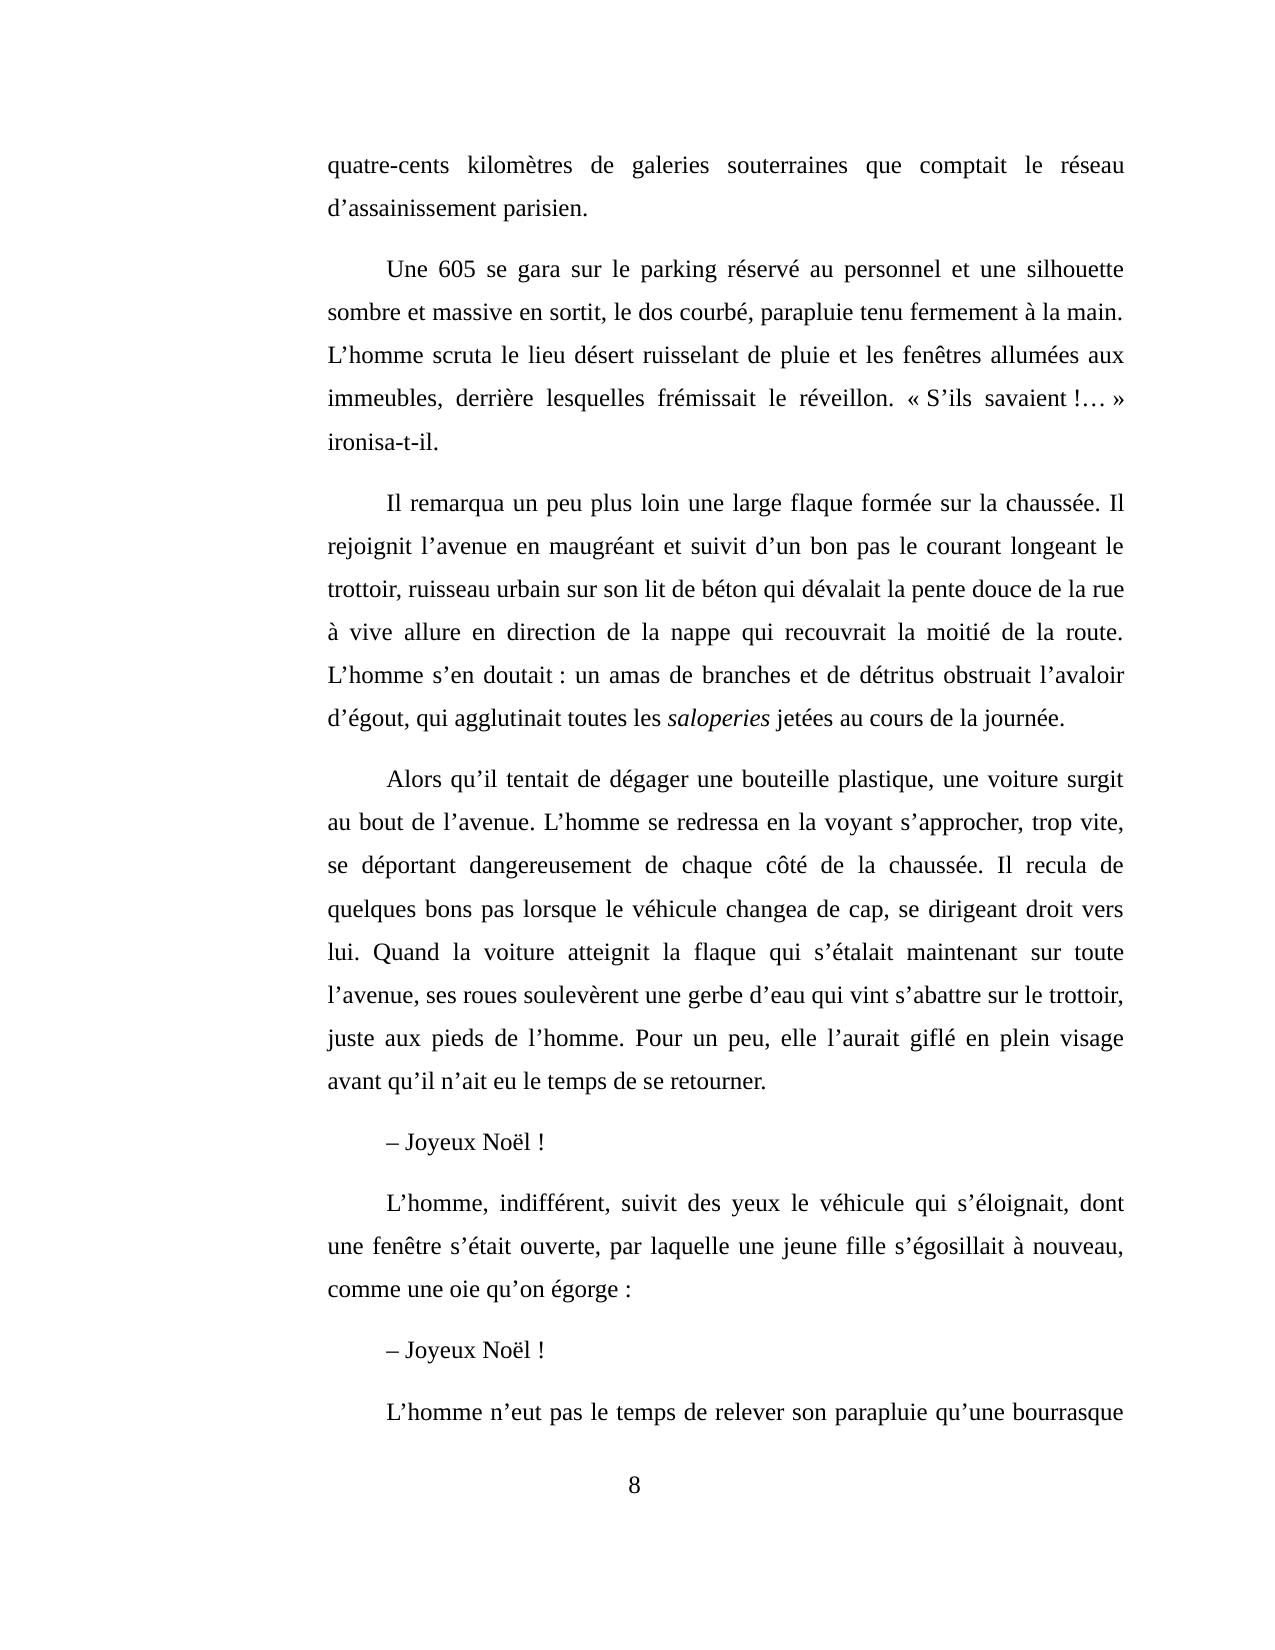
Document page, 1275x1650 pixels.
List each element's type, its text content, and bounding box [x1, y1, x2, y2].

text Une 605 se gara sur le parking réservé au personnel et une silhouette sombre et massive en sortit, le dos courbé, parapluie tenu fermement à la main. L’homme scruta le lieu désert ruisselant de pluie et les fenêtres allumées aux immeubles, derrière lesquelles frémissait le réveillon. « S’ils savaient !… » ironisa-t-il. [327, 254, 1125, 455]
text L’homme, indifférent, suivit des yeux le véhicule qui s’éloignait, dont une fenêtre s’était ouverte, par laquelle une jeune fille s’égosillait à nouveau, comme une oie qu’on égorge : [327, 1188, 1125, 1303]
text L’homme n’eut pas le temps de relever son parapluie qu’une bourrasque [327, 1397, 1125, 1425]
text Alors qu’il tentait de dégager une bouteille plastique, une voiture surgit au bout de l’avenue. L’homme se redressa en la voyant s’approcher, trop vite, se déportant dangereusement de chaque côté de la chaussée. Il recula de quelques bons pas lorsque le véhicule changea de cap, se dirigeant droit vers lui. Quand la voiture atteignit la flaque qui s’étalait maintenant sur toute l’avenue, ses roues soulevèrent une gerbe d’eau qui vint s’abattre sur le trottoir, juste aux pieds de l’homme. Pour un peu, elle l’aurait giflé en plein visage avant qu’il n’ait eu le temps de se retourner. [327, 764, 1125, 1095]
text quatre-cents kilomètres de galeries souterraines que comptait le réseau d’assainissement parisien. [327, 150, 1125, 222]
text Il remarqua un peu plus loin une large flaque formée sur la chaussée. Il rejoignit l’avenue en maugréant et suivit d’un bon pas le courant longeant le trottoir, ruisseau urbain sur son lit de béton qui dévalait la pente douce de la rue à vive allure en direction de la nappe qui recouvrait la moitié de la route. L’homme s’en doutait : un amas de branches et de détritus obstruait l’avaloir d’égout, qui agglutinait toutes les saloperies jetées au cours de la journée. [327, 488, 1125, 732]
text – Joyeux Noël ! [327, 1336, 1125, 1364]
text – Joyeux Noël ! [327, 1127, 1125, 1156]
